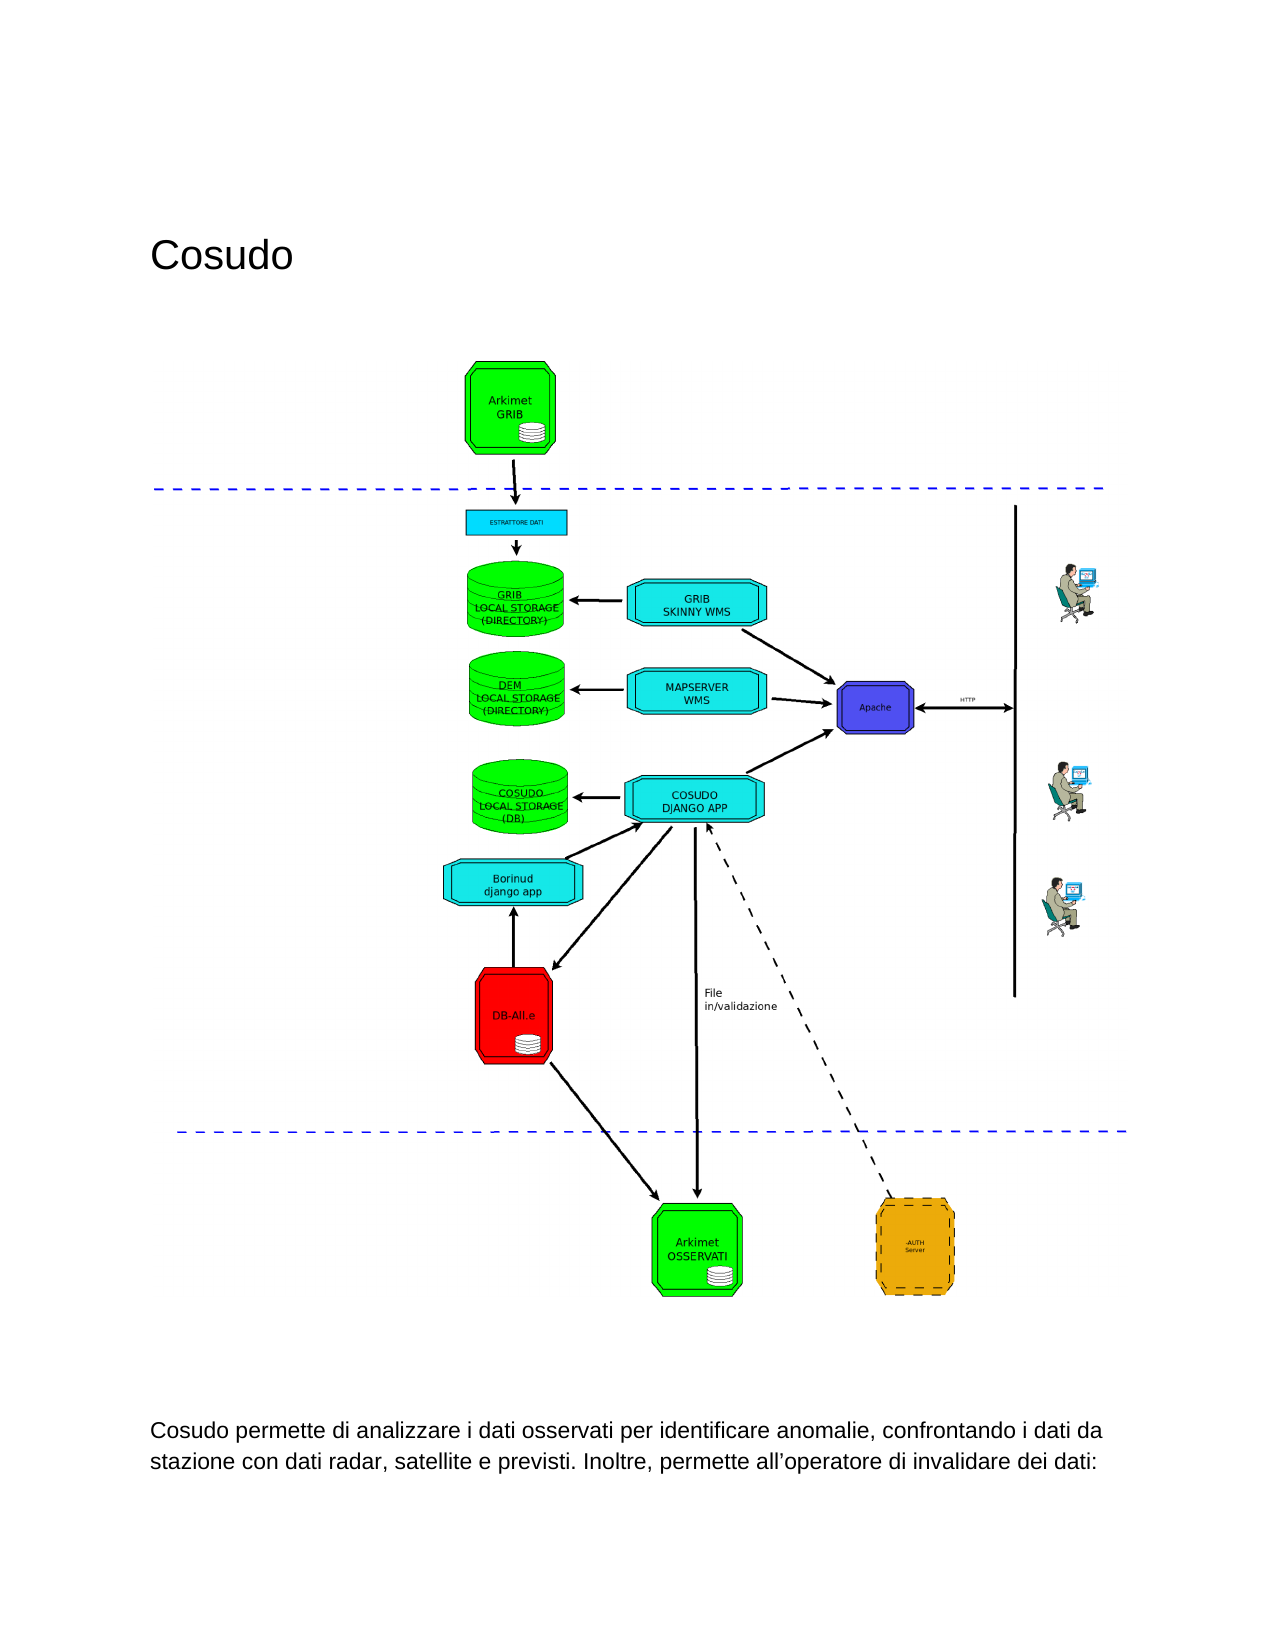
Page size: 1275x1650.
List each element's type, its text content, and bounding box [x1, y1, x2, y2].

subtitle Cosudo [150, 230, 1125, 278]
text Cosudo permette di analizzare i dati osservati per identificare anomalie, confrontando i dati da stazione con dati radar, satellite e previsti. Inoltre, permette all’operatore di invalidare dei dati: [150, 1417, 1125, 1474]
picture [153, 361, 1129, 1297]
